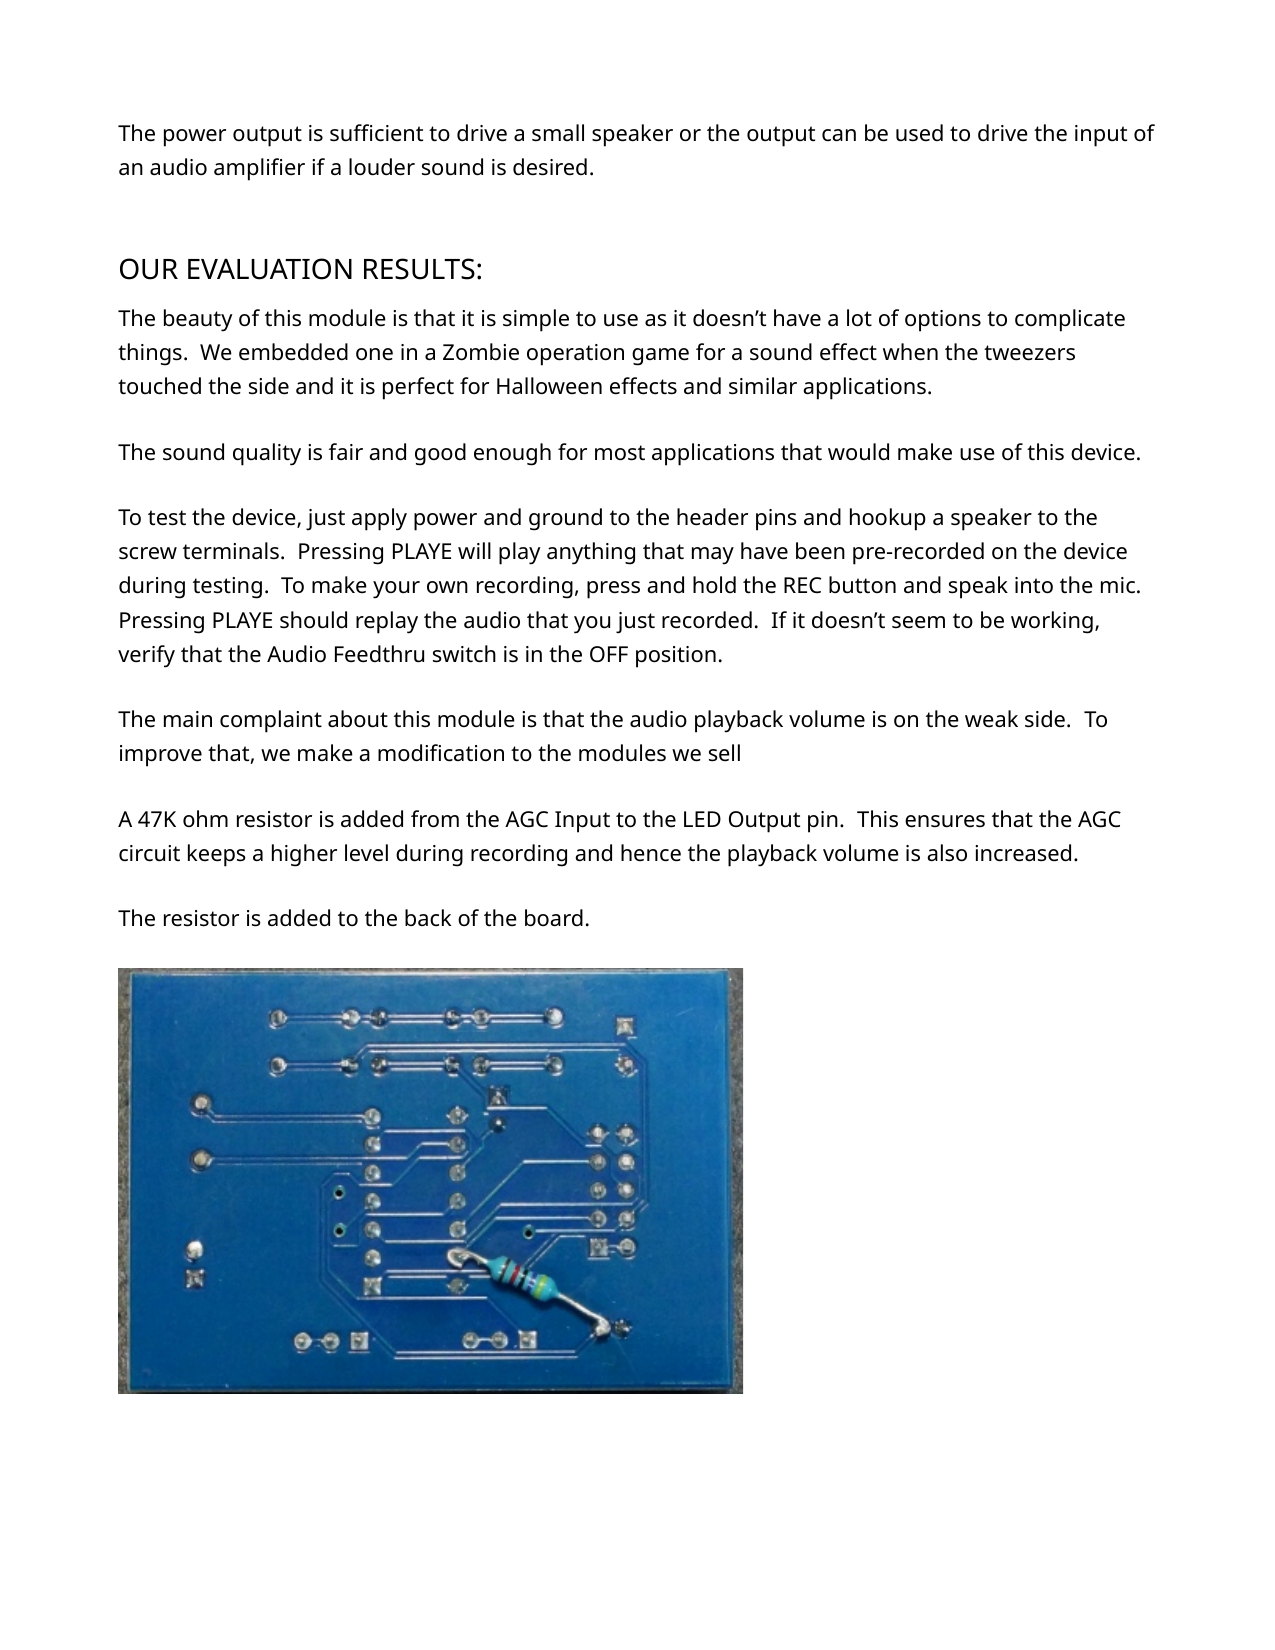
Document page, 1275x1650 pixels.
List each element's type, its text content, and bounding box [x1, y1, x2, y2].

picture [118, 968, 744, 1394]
subtitle OUR EVALUATION RESULTS: [118, 249, 1157, 287]
text The main complaint about this module is that the audio playback volume is on the weak side. To improve that, we make a modification to the modules we sell [118, 704, 1157, 768]
text The sound quality is fair and good enough for most applications that would make use of this device. [118, 437, 1157, 466]
text To test the device, just apply power and ground to the header pins and hookup a speaker to the screw terminals. Pressing PLAYE will play anything that may have been pre-recorded on the device during testing. To make your own recording, press and hold the REC button and speak into the mic. Pressing PLAYE should replay the audio that you just recorded. If it doesn’t seem to be working, verify that the Audio Feedthru switch is in the OFF position. [118, 502, 1157, 668]
text The power output is sufficient to drive a small speaker or the output can be used to drive the input of an audio amplifier if a louder sound is desired. [118, 118, 1157, 182]
text The beauty of this module is that it is simple to use as it doesn’t have a lot of options to complicate things. We embedded one in a Zombie operation game for a sound effect when the tweezers touched the side and it is perfect for Halloween effects and similar applications. [118, 303, 1157, 401]
text A 47K ohm resistor is added from the AGC Input to the LED Output pin. This ensures that the AGC circuit keeps a higher level during recording and hence the playback volume is also increased. [118, 804, 1157, 868]
text The resistor is added to the back of the board. [118, 903, 1157, 933]
